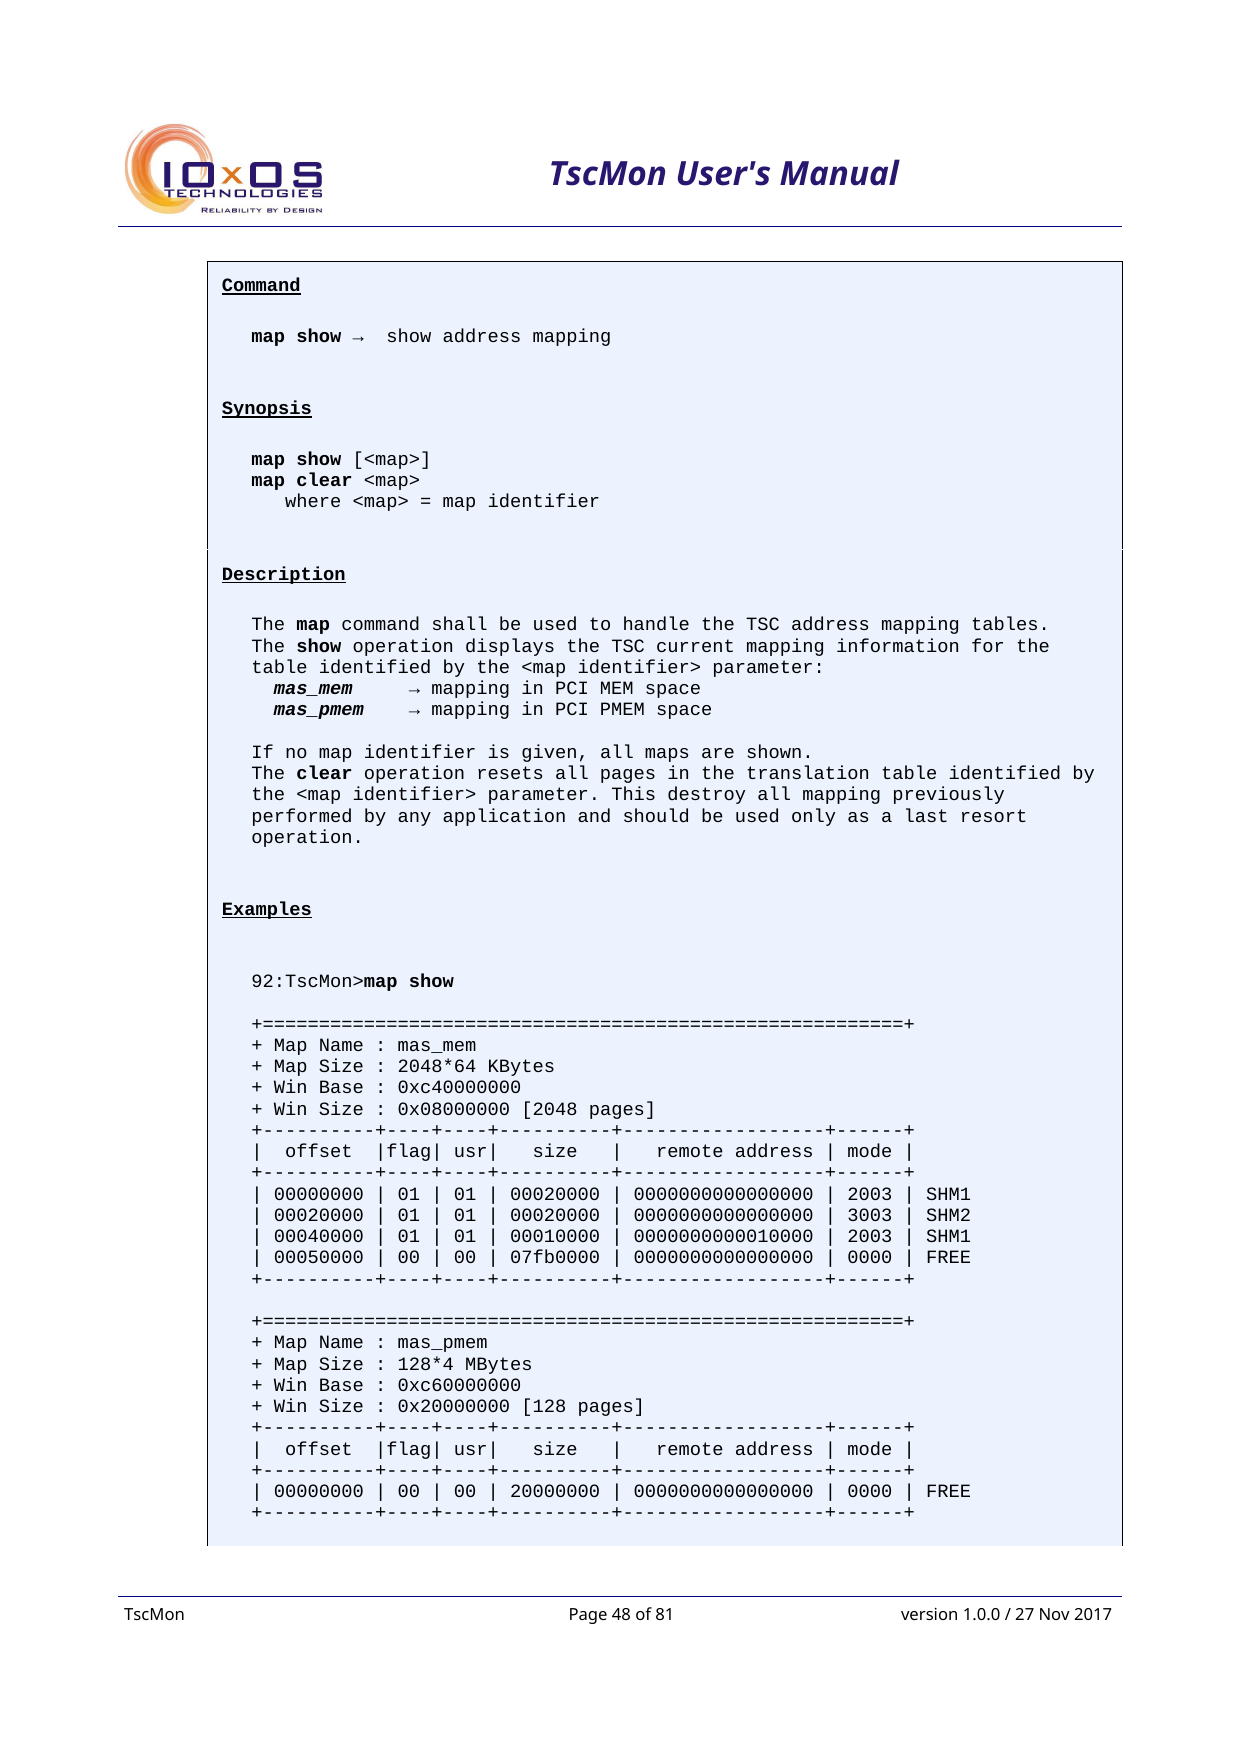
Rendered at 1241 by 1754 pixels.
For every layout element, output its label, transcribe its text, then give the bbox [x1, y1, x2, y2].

text + Map Size : 2048*64 KBytes [208, 1057, 1122, 1078]
text +----------+----+----+----------+------------------+------+ [208, 1418, 1122, 1439]
text + Map Name : mas_pmem [208, 1333, 1122, 1354]
text + Map Name : mas_mem [208, 1036, 1122, 1057]
text + Win Base : 0xc40000000 [208, 1078, 1122, 1099]
text map show [<map>] [208, 435, 1122, 471]
text map show → show address mapping [208, 312, 1122, 348]
text mas_mem → mapping in PCI MEM space [208, 679, 1122, 700]
text +=========================================================+ [208, 1312, 1122, 1333]
text + Win Base : 0xc60000000 [208, 1376, 1122, 1397]
text +=========================================================+ [208, 1014, 1122, 1036]
text The map command shall be used to handle the TSC address mapping tables. [208, 600, 1122, 636]
text The show operation displays the TSC current mapping information for the table identified by the <map identifier> parameter: [208, 636, 1122, 679]
text +----------+----+----+----------+------------------+------+ [208, 1503, 1122, 1524]
text +----------+----+----+----------+------------------+------+ [208, 1121, 1122, 1142]
text | 00000000 | 00 | 00 | 20000000 | 0000000000000000 | 0000 | FREE [208, 1482, 1122, 1503]
text map clear <map> [208, 471, 1122, 492]
picture [123, 123, 323, 217]
text 92:TscMon>map show [208, 972, 1122, 993]
text If no map identifier is given, all maps are shown. [208, 743, 1122, 764]
text + Win Size : 0x20000000 [128 pages] [208, 1397, 1122, 1418]
subtitle Synopsis [208, 384, 1122, 435]
text | 00040000 | 01 | 01 | 00010000 | 0000000000010000 | 2003 | SHM1 [208, 1227, 1122, 1248]
text +----------+----+----+----------+------------------+------+ [208, 1269, 1122, 1291]
text Command [208, 262, 1122, 312]
text | 00000000 | 01 | 01 | 00020000 | 0000000000000000 | 2003 | SHM1 [208, 1184, 1122, 1206]
text + Map Size : 128*4 MBytes [208, 1354, 1122, 1376]
subtitle Examples [208, 885, 1122, 936]
text | 00020000 | 01 | 01 | 00020000 | 0000000000000000 | 3003 | SHM2 [208, 1206, 1122, 1227]
text + Win Size : 0x08000000 [2048 pages] [208, 1099, 1122, 1121]
text The clear operation resets all pages in the translation table identified by the <map identifier> parameter. This destroy all mapping previously performed by any application and should be used only as a last resort operation. [208, 764, 1122, 849]
text mas_pmem → mapping in PCI PMEM space [208, 700, 1122, 721]
text +----------+----+----+----------+------------------+------+ [208, 1163, 1122, 1184]
text | offset |flag| usr| size | remote address | mode | [208, 1142, 1122, 1163]
text +----------+----+----+----------+------------------+------+ [208, 1461, 1122, 1482]
subtitle Description [208, 549, 1122, 600]
text | 00050000 | 00 | 00 | 07fb0000 | 0000000000000000 | 0000 | FREE [208, 1248, 1122, 1269]
text | offset |flag| usr| size | remote address | mode | [208, 1439, 1122, 1461]
text where <map> = map identifier [208, 492, 1122, 513]
